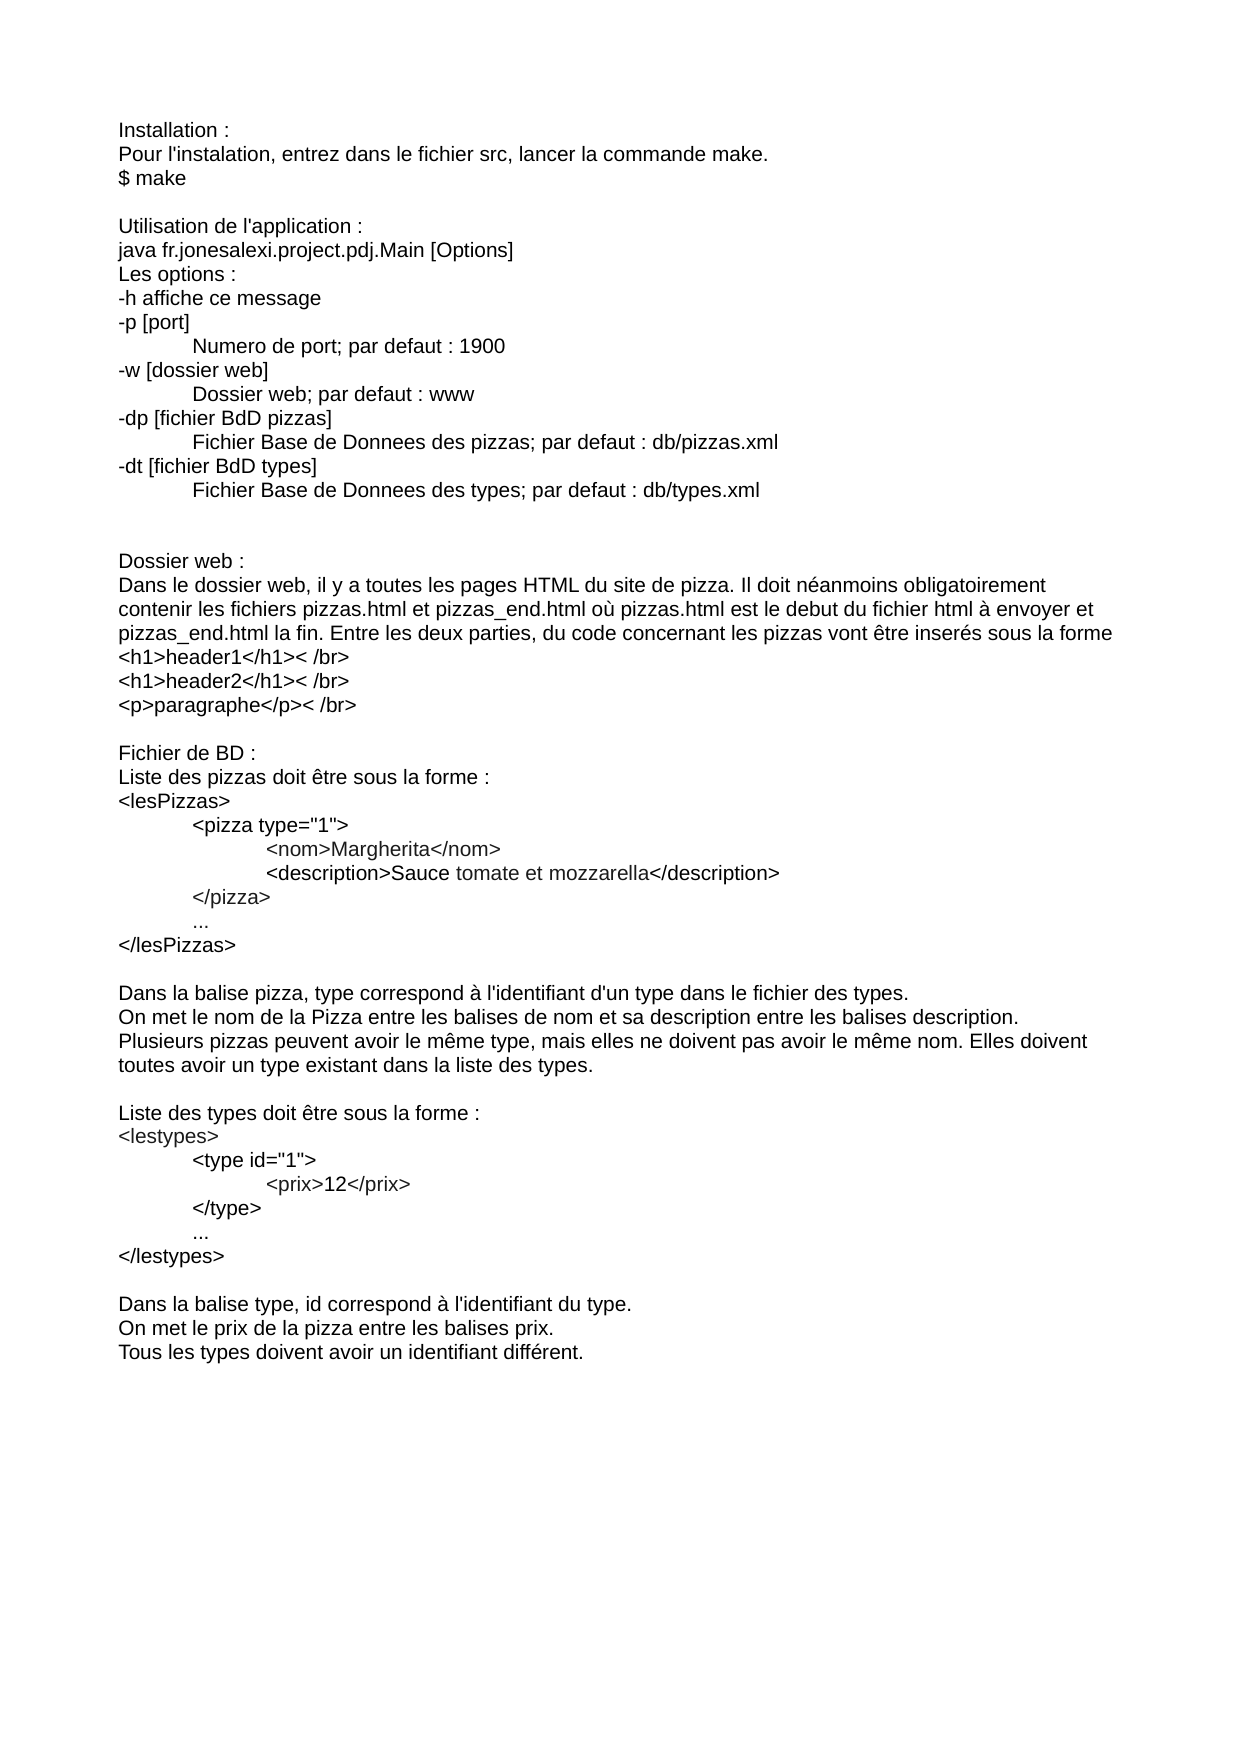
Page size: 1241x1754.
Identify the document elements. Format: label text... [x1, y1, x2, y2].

text -w [dossier web] [118, 358, 1122, 382]
text ... [118, 1220, 1122, 1244]
text java fr.jonesalexi.project.pdj.Main [Options] [118, 238, 1122, 262]
text Fichier Base de Donnees des types; par defaut : db/types.xml [118, 477, 1122, 501]
text On met le nom de la Pizza entre les balises de nom et sa description entre les balises description. [118, 1004, 1122, 1028]
text Fichier Base de Donnees des pizzas; par defaut : db/pizzas.xml [118, 429, 1122, 453]
text Dossier web : [118, 549, 1122, 573]
text Les options : [118, 262, 1122, 286]
text Numero de port; par defaut : 1900 [118, 334, 1122, 358]
text <pizza type="1"> [118, 813, 1122, 837]
text <lestypes> [118, 1124, 1122, 1148]
text Installation : [118, 118, 1122, 142]
text <h1>header2</h1>< /br> [118, 669, 1122, 693]
text Dans le dossier web, il y a toutes les pages HTML du site de pizza. Il doit néanmoins obligatoirement contenir les fichiers pizzas.html et pizzas_end.html où pizzas.html est le debut du fichier html à envoyer et pizzas_end.html la fin. Entre les deux parties, du code concernant les pizzas vont être inserés sous la forme [118, 573, 1122, 645]
text <lesPizzas> [118, 789, 1122, 813]
text On met le prix de la pizza entre les balises prix. [118, 1316, 1122, 1340]
text <p>paragraphe</p>< /br> [118, 693, 1122, 717]
text -p [port] [118, 310, 1122, 334]
text <prix>12</prix> [118, 1172, 1122, 1196]
text Liste des pizzas doit être sous la forme : [118, 765, 1122, 789]
text <type id="1"> [118, 1148, 1122, 1172]
text </pizza> [118, 885, 1122, 909]
text -dp [fichier BdD pizzas] [118, 406, 1122, 429]
text Dossier web; par defaut : www [118, 382, 1122, 406]
text </lesPizzas> [118, 933, 1122, 957]
text Pour l'instalation, entrez dans le fichier src, lancer la commande make. [118, 142, 1122, 166]
text Fichier de BD : [118, 741, 1122, 765]
text </lestypes> [118, 1244, 1122, 1268]
text Dans la balise pizza, type correspond à l'identifiant d'un type dans le fichier des types. [118, 981, 1122, 1004]
text Tous les types doivent avoir un identifiant différent. [118, 1340, 1122, 1364]
text </type> [118, 1196, 1122, 1220]
text ... [118, 909, 1122, 933]
text <h1>header1</h1>< /br> [118, 645, 1122, 669]
text -dt [fichier BdD types] [118, 453, 1122, 477]
text Liste des types doit être sous la forme : [118, 1100, 1122, 1124]
text Utilisation de l'application : [118, 214, 1122, 238]
text <description>Sauce tomate et mozzarella</description> [118, 861, 1122, 885]
text Dans la balise type, id correspond à l'identifiant du type. [118, 1292, 1122, 1316]
text Plusieurs pizzas peuvent avoir le même type, mais elles ne doivent pas avoir le même nom. Elles doivent toutes avoir un type existant dans la liste des types. [118, 1028, 1122, 1076]
text -h affiche ce message [118, 286, 1122, 310]
text <nom>Margherita</nom> [118, 837, 1122, 861]
text $ make [118, 166, 1122, 190]
